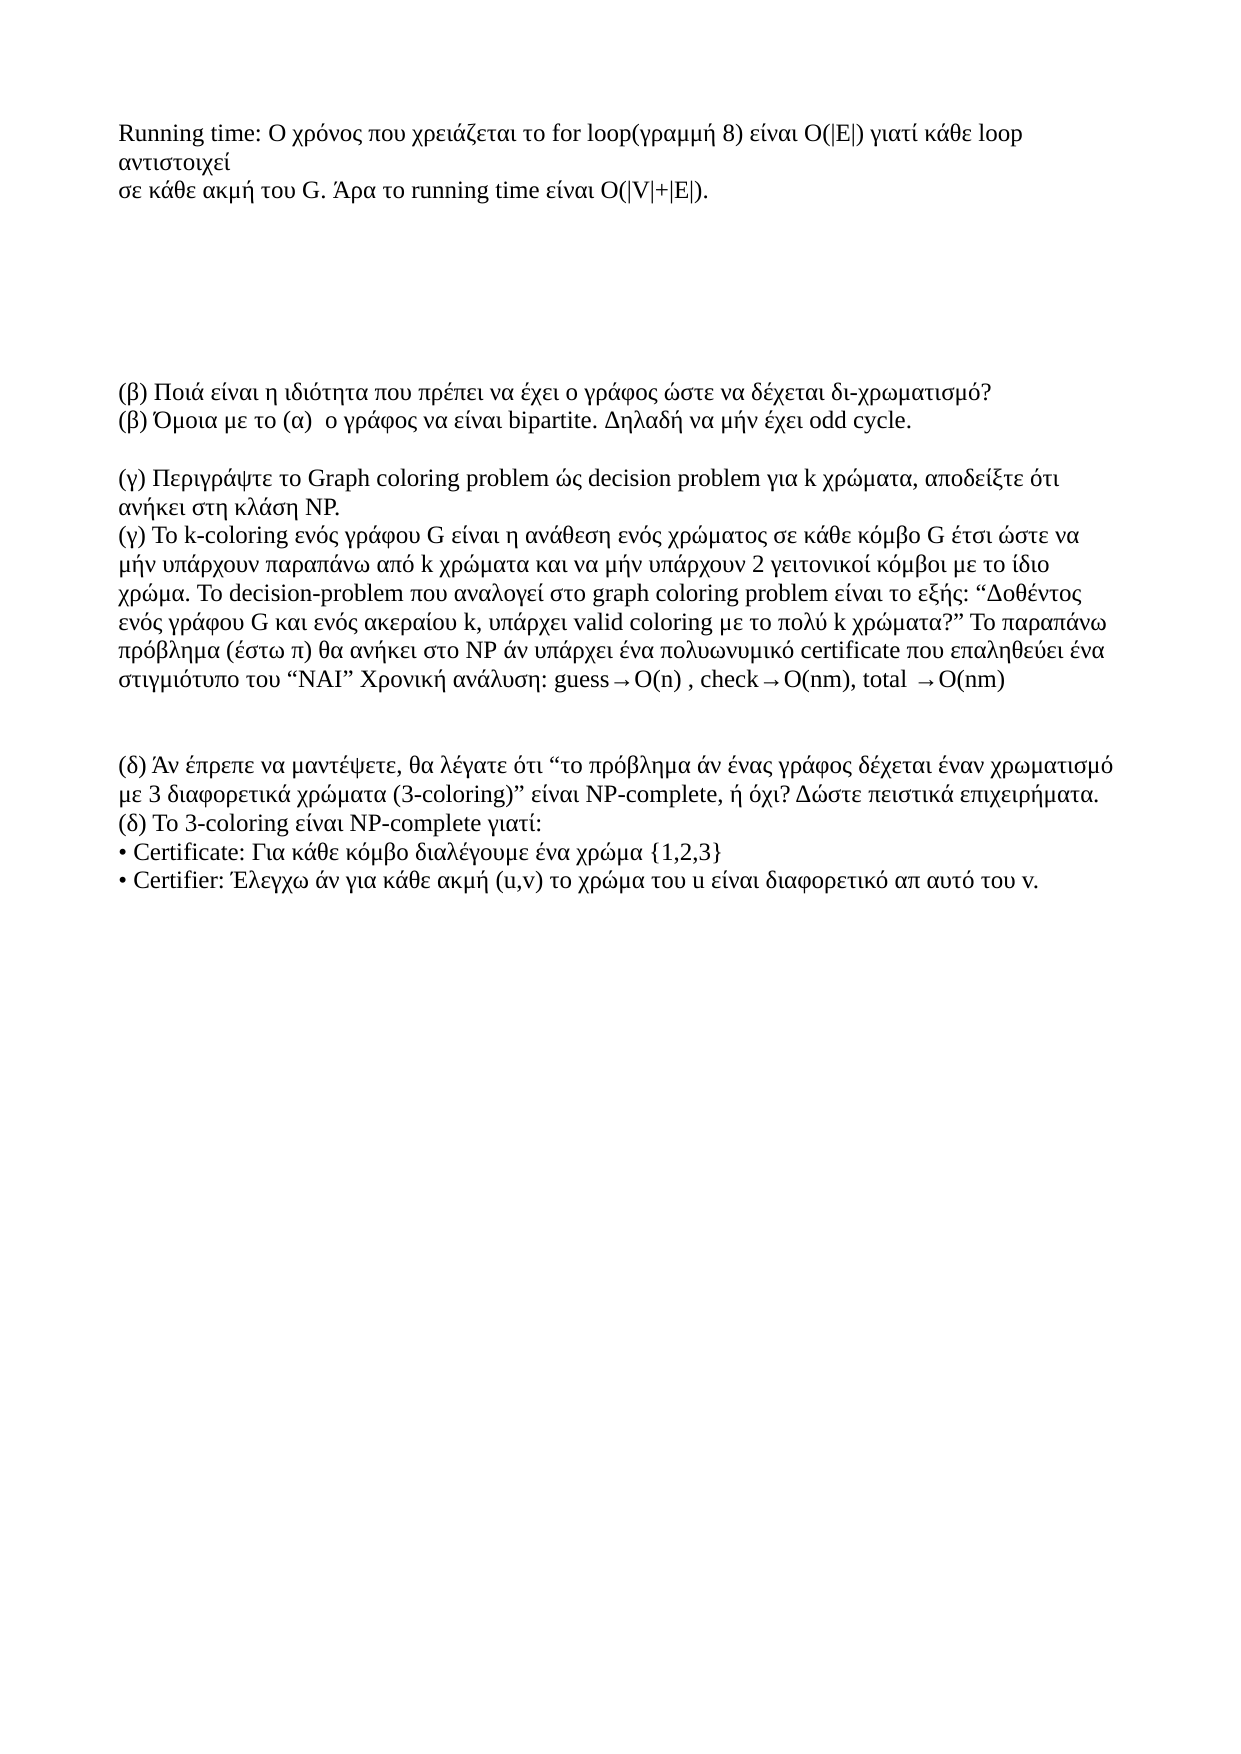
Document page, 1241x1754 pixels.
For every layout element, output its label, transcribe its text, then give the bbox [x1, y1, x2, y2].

text • Certifier: Έλεγχω άν για κάθε ακμή (u,v) το χρώμα του u είναι διαφορετικό απ αυτό του v. [118, 866, 1122, 894]
text (γ) Το k-coloring ενός γράφου G είναι η ανάθεση ενός χρώματος σε κάθε κόμβο G έτσι ώστε να μήν υπάρχουν παραπάνω από k χρώματα και να μήν υπάρχουν 2 γειτονικοί κόμβοι με το ίδιο χρώμα. Το decision-problem που αναλογεί στο graph coloring problem είναι το εξής: “Δοθέντος ενός γράφου G και ενός ακεραίου k, υπάρχει valid coloring με το πολύ k χρώματα?” Το παραπάνω πρόβλημα (έστω π) θα ανήκει στο ΝΡ άν υπάρχει ένα πολυωνυμικό certificate που επαληθεύει ένα στιγμιότυπο του “ΝΑΙ” Χρονική ανάλυση: guess→O(n) , check→O(nm), total →O(nm) [118, 521, 1122, 693]
text (β) Ποιά είναι η ιδιότητα που πρέπει να έχει ο γράφος ώστε να δέχεται δι-χρωματισμό? [118, 377, 1122, 406]
text Running time: Ο χρόνος που χρειάζεται το for loop(γραμμή 8) είναι O(|E|) γιατί κάθε loop αντιστοιχεί [118, 118, 1122, 176]
text (β) Όμοια με το (α) ο γράφος να είναι bipartite. Δηλαδή να μήν έχει odd cycle. [118, 406, 1122, 434]
text σε κάθε ακμή του G. Άρα το running time είναι O(|V|+|E|). [118, 176, 1122, 204]
text (δ) Το 3-coloring είναι NP-complete γιατί: [118, 808, 1122, 837]
text (δ) Άν έπρεπε να μαντέψετε, θα λέγατε ότι “το πρόβλημα άν ένας γράφος δέχεται έναν χρωματισμό με 3 διαφορετικά χρώματα (3-coloring)” είναι NP-complete, ή όχι? Δώστε πειστικά επιχειρήματα. [118, 751, 1122, 808]
text (γ) Περιγράψτε το Graph coloring problem ώς decision problem για k χρώματα, αποδείξτε ότι ανήκει στη κλάση NP. [118, 463, 1122, 521]
text • Certificate: Για κάθε κόμβο διαλέγουμε ένα χρώμα {1,2,3} [118, 837, 1122, 866]
